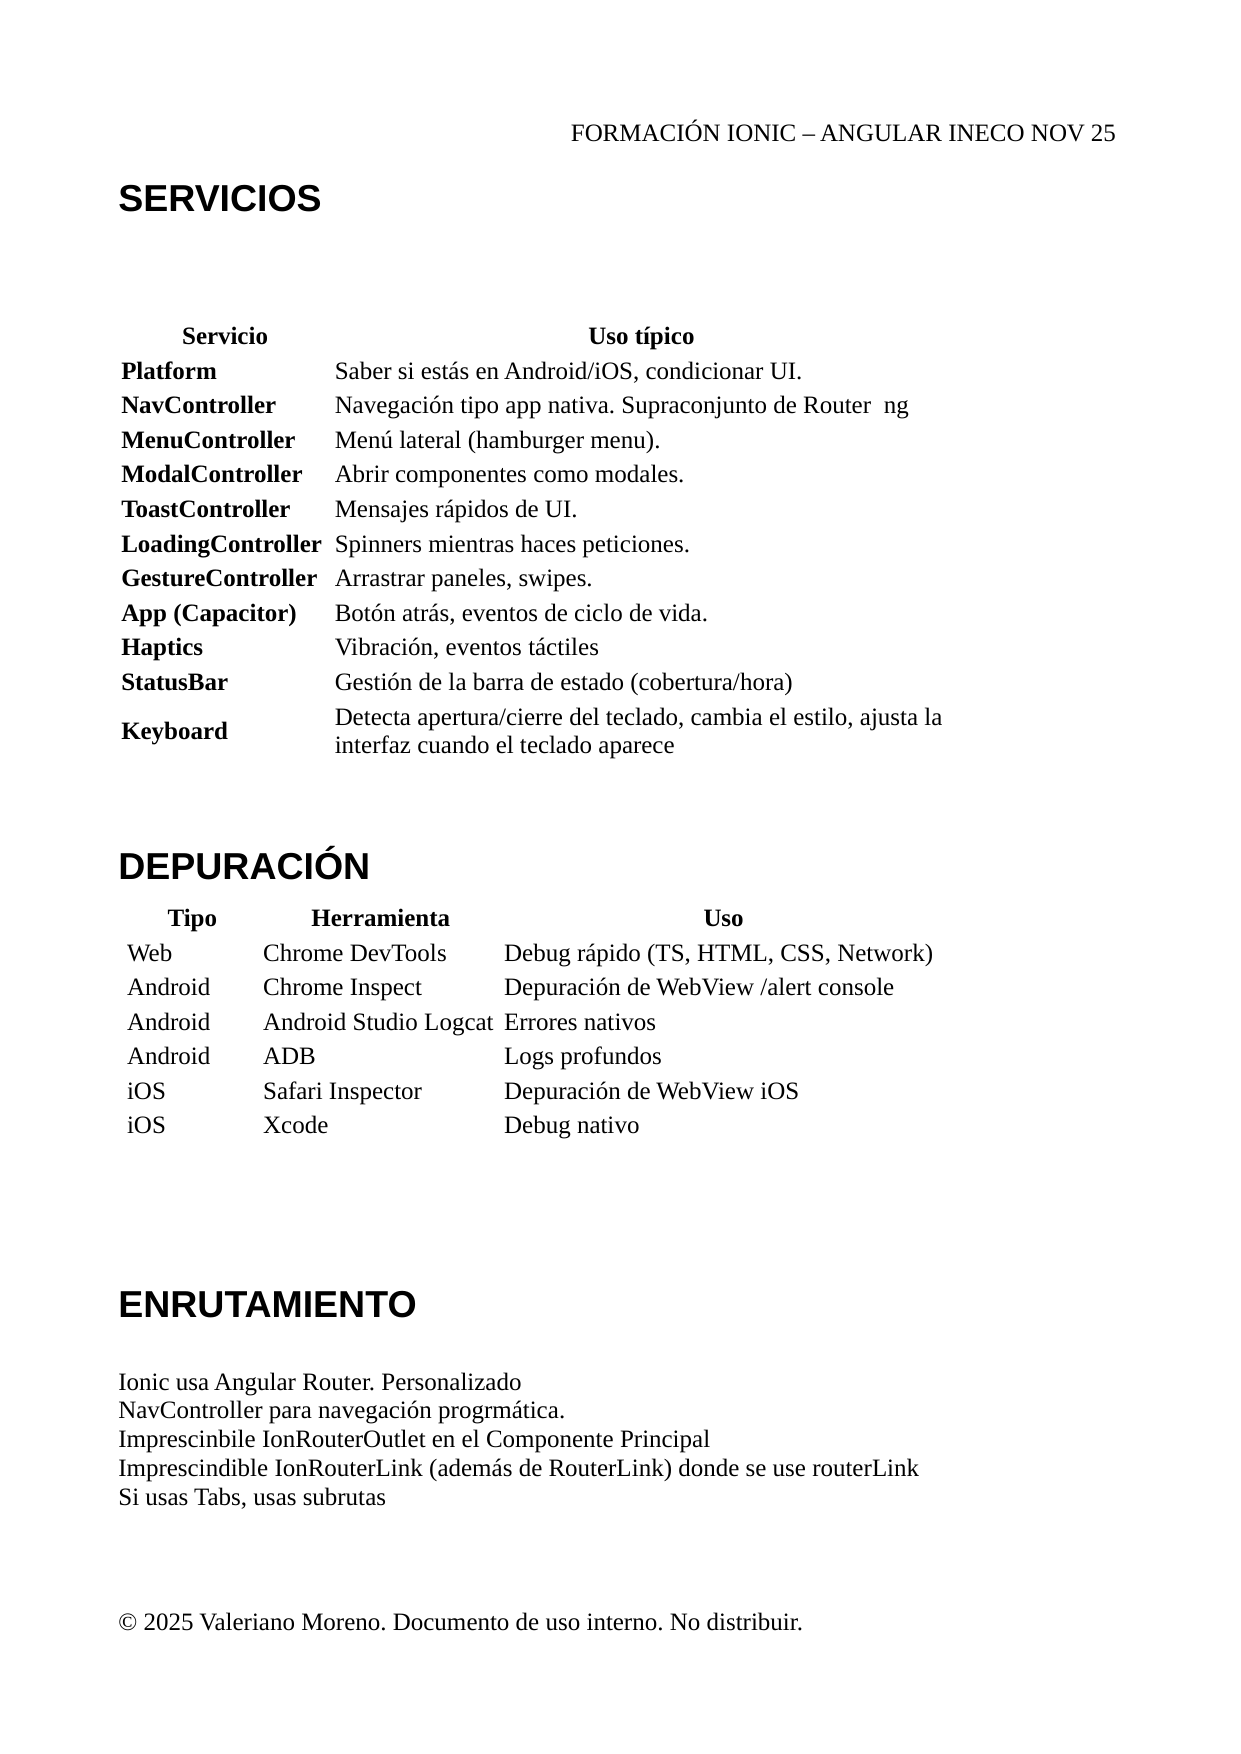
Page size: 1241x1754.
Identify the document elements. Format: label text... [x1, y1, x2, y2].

table_cell iOS [124, 1108, 260, 1142]
table_cell Detecta apertura/cierre del teclado, cambia el estilo, ajusta la interfaz cuando el teclado aparece [332, 699, 951, 762]
table_cell Android Studio Logcat [260, 1004, 501, 1038]
table_cell Chrome Inspect [260, 969, 501, 1004]
table_cell Mensajes rápidos de UI. [332, 491, 951, 526]
table_cell Xcode [260, 1108, 501, 1142]
table_cell Depuración de WebView /alert console [501, 969, 946, 1004]
table_cell iOS [124, 1073, 260, 1108]
table_header Tipo [124, 900, 260, 935]
text NavController para navegación progrmática. [118, 1395, 1122, 1424]
table_cell NavController [118, 388, 332, 422]
table_cell Debug nativo [501, 1108, 946, 1142]
text Imprescinbile IonRouterOutlet en el Componente Principal [118, 1424, 1122, 1453]
table_cell Saber si estás en Android/iOS, condicionar UI. [332, 353, 951, 387]
table_cell Android [124, 1039, 260, 1073]
table_header Uso [501, 900, 946, 935]
table_header Herramienta [260, 900, 501, 935]
table_cell Keyboard [118, 699, 332, 762]
table_cell Navegación tipo app nativa. Supraconjunto de Router ng [332, 388, 951, 422]
table_cell Android [124, 1004, 260, 1038]
table_cell Android [124, 969, 260, 1004]
table_cell Debug rápido (TS, HTML, CSS, Network) [501, 935, 946, 969]
text Si usas Tabs, usas subrutas [118, 1482, 1122, 1510]
table_cell Safari Inspector [260, 1073, 501, 1108]
table_cell ToastController [118, 491, 332, 526]
table_cell Depuración de WebView iOS [501, 1073, 946, 1108]
table_cell ModalController [118, 457, 332, 491]
table_cell Logs profundos [501, 1039, 946, 1073]
subtitle ENRUTAMIENTO [118, 1282, 1122, 1325]
table_cell Spinners mientras haces peticiones. [332, 526, 951, 560]
table_cell Abrir componentes como modales. [332, 457, 951, 491]
table_cell Platform [118, 353, 332, 387]
table_cell Web [124, 935, 260, 969]
table_cell Chrome DevTools [260, 935, 501, 969]
table_cell Vibración, eventos táctiles [332, 630, 951, 664]
subtitle SERVICIOS [118, 176, 1122, 219]
subtitle DEPURACIÓN [118, 844, 1122, 888]
table_cell Botón atrás, eventos de ciclo de vida. [332, 595, 951, 629]
table_cell Errores nativos [501, 1004, 946, 1038]
table_cell App (Capacitor) [118, 595, 332, 629]
table_cell LoadingController [118, 526, 332, 560]
table_cell Gestión de la barra de estado (cobertura/hora) [332, 664, 951, 699]
table_cell ADB [260, 1039, 501, 1073]
table_cell MenuController [118, 422, 332, 457]
text Imprescindible IonRouterLink (además de RouterLink) donde se use routerLink [118, 1453, 1122, 1482]
table_cell StatusBar [118, 664, 332, 699]
table_header Uso típico [332, 318, 951, 353]
table_header Servicio [118, 318, 332, 353]
table_cell Arrastrar paneles, swipes. [332, 560, 951, 595]
table_cell Haptics [118, 630, 332, 664]
table_cell GestureController [118, 560, 332, 595]
table_cell Menú lateral (hamburger menu). [332, 422, 951, 457]
text Ionic usa Angular Router. Personalizado [118, 1367, 1122, 1395]
